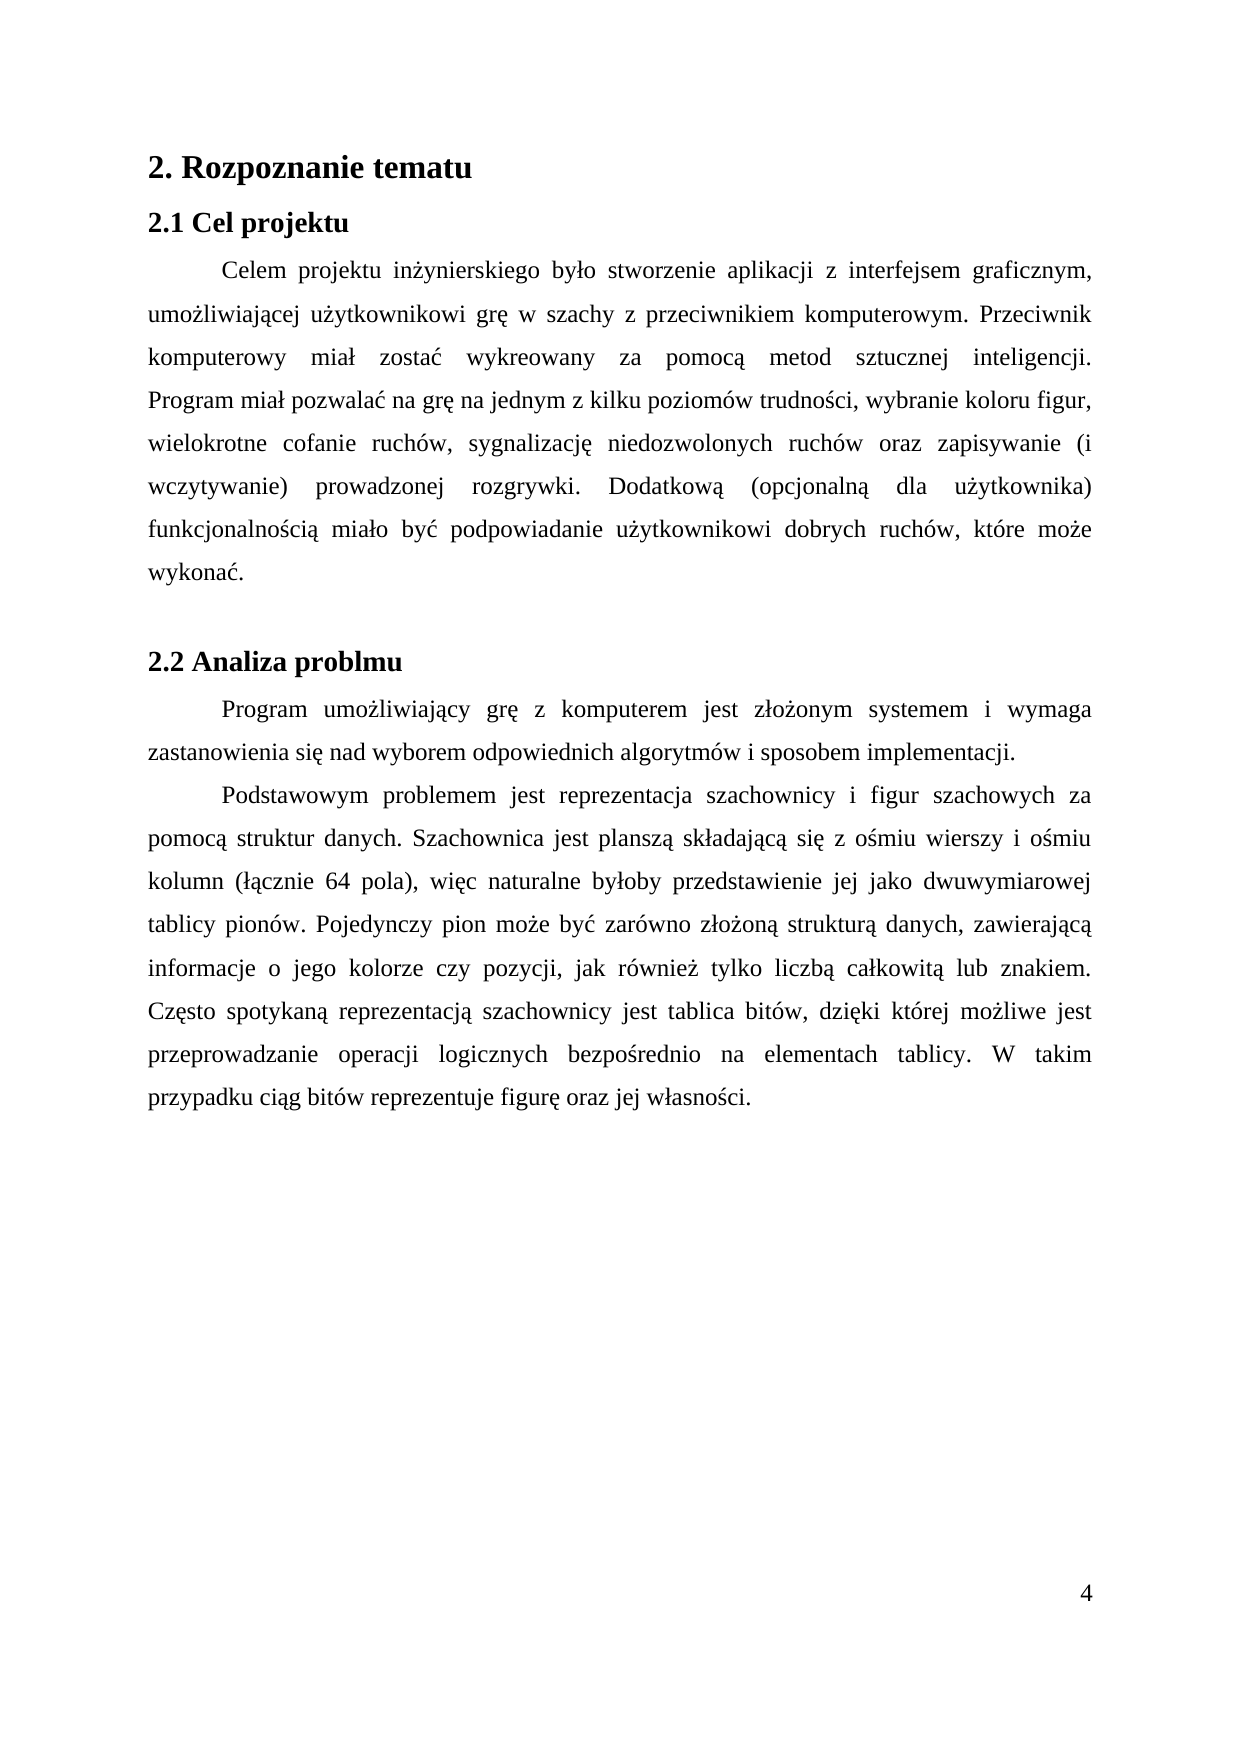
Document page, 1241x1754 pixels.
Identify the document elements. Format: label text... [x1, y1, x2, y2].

text Podstawowym problemem jest reprezentacja szachownicy i figur szachowych za pomocą struktur danych. Szachownica jest planszą składającą się z ośmiu wierszy i ośmiu kolumn (łącznie 64 pola), więc naturalne byłoby przedstawienie jej jako dwuwymiarowej tablicy pionów. Pojedynczy pion może być zarówno złożoną strukturą danych, zawierającą informacje o jego kolorze czy pozycji, jak również tylko liczbą całkowitą lub znakiem. Często spotykaną reprezentacją szachownicy jest tablica bitów, dzięki której możliwe jest przeprowadzanie operacji logicznych bezpośrednio na elementach tablicy. W takim przypadku ciąg bitów reprezentuje figurę oraz jej własności. [148, 780, 1092, 1111]
text Celem projektu inżynierskiego było stworzenie aplikacji z interfejsem graficznym, umożliwiającej użytkownikowi grę w szachy z przeciwnikiem komputerowym. Przeciwnik komputerowy miał zostać wykreowany za pomocą metod sztucznej inteligencji. Program miał pozwalać na grę na jednym z kilku poziomów trudności, wybranie koloru figur, wielokrotne cofanie ruchów, sygnalizację niedozwolonych ruchów oraz zapisywanie (i wczytywanie) prowadzonej rozgrywki. Dodatkową (opcjonalną dla użytkownika) funkcjonalnością miało być podpowiadanie użytkownikowi dobrych ruchów, które może wykonać. [148, 256, 1092, 586]
text 2.1 Cel projektu [148, 205, 1092, 239]
text Program umożliwiający grę z komputerem jest złożonym systemem i wymaga zastanowienia się nad wyborem odpowiednich algorytmów i sposobem implementacji. [148, 694, 1092, 766]
text 2.2 Analiza problmu [148, 644, 1092, 677]
text 2. Rozpoznanie tematu [148, 148, 1092, 186]
